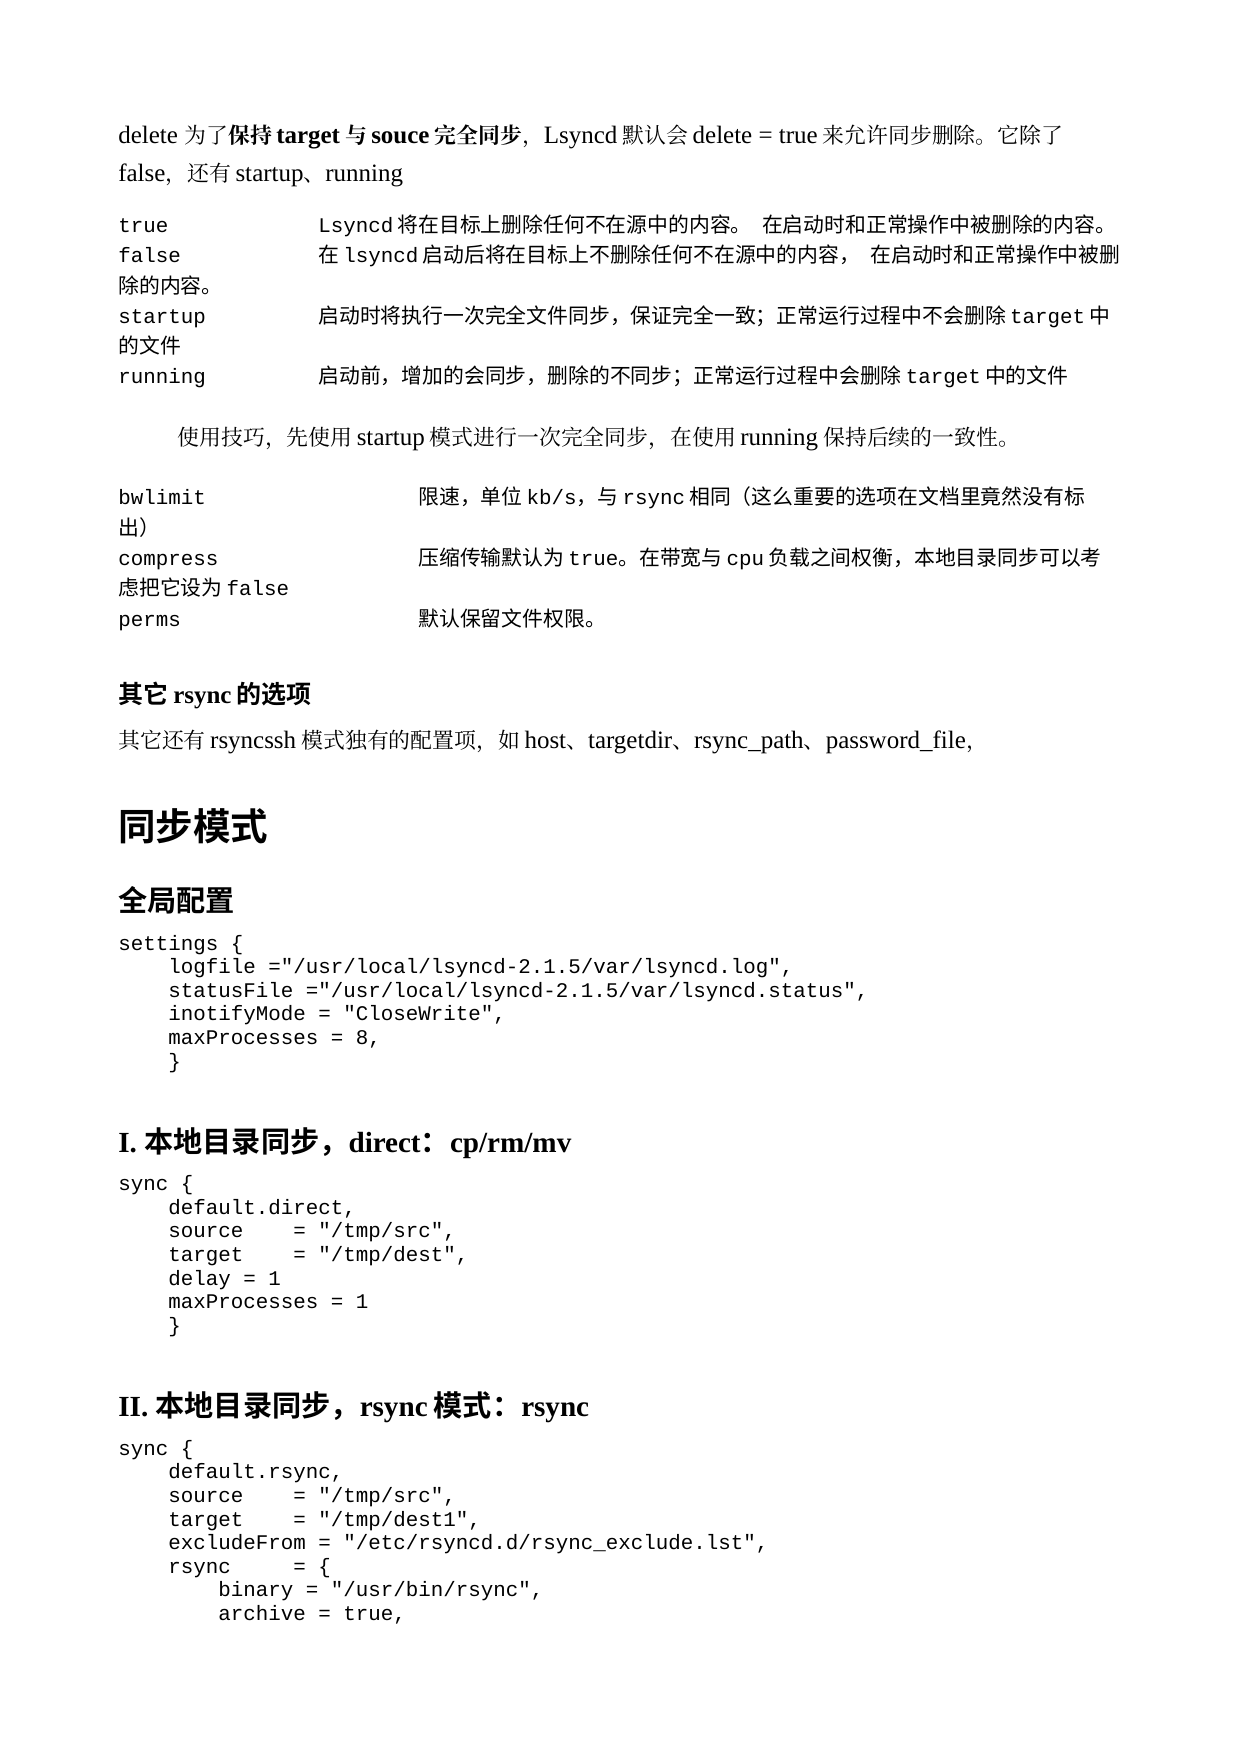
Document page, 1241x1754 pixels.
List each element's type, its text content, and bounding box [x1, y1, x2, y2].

text statusFile ="/usr/local/lsyncd-2.1.5/var/lsyncd.status", [118, 980, 1122, 1003]
text archive = true, [118, 1603, 1122, 1627]
text running 启动前，增加的会同步，删除的不同步；正常运行过程中会删除target中的文件 [118, 360, 1122, 390]
text } [118, 1315, 1122, 1339]
text bwlimit 限速，单位kb/s，与rsync相同（这么重要的选项在文档里竟然没有标出） [118, 481, 1122, 541]
text 其它还有rsyncssh模式独有的配置项，如host、targetdir、rsync_path、password_file， [118, 723, 1122, 755]
text target = "/tmp/dest1", [118, 1508, 1122, 1532]
text excludeFrom = "/etc/rsyncd.d/rsync_exclude.lst", [118, 1532, 1122, 1556]
text false 在lsyncd启动后将在目标上不删除任何不在源中的内容， 在启动时和正常操作中被删除的内容。 [118, 238, 1122, 299]
text inotifyMode = "CloseWrite", [118, 1003, 1122, 1027]
text source = "/tmp/src", [118, 1221, 1122, 1244]
text delete 为了保持target与souce完全同步，Lsyncd默认会delete = true来允许同步删除。它除了false，还有startup、running [118, 118, 1122, 187]
text perms 默认保留文件权限。 [118, 602, 1122, 632]
text settings { [118, 932, 1122, 956]
text rsync = { [118, 1556, 1122, 1579]
text sync { [118, 1173, 1122, 1197]
subtitle II. 本地目录同步，rsync模式：rsync [118, 1383, 1122, 1425]
text true Lsyncd将在目标上删除任何不在源中的内容。 在启动时和正常操作中被删除的内容。 [118, 208, 1122, 238]
text } [118, 1051, 1122, 1074]
text maxProcesses = 8, [118, 1027, 1122, 1051]
text binary = "/usr/bin/rsync", [118, 1579, 1122, 1603]
subtitle 其它rsync的选项 [118, 674, 1122, 711]
subtitle 全局配置 [118, 878, 1122, 920]
text maxProcesses = 1 [118, 1291, 1122, 1315]
text target = "/tmp/dest", [118, 1244, 1122, 1268]
text sync { [118, 1438, 1122, 1461]
text 使用技巧，先使用startup模式进行一次完全同步，在使用running保持后续的一致性。 [177, 420, 1063, 451]
text logfile ="/usr/local/lsyncd-2.1.5/var/lsyncd.log", [118, 956, 1122, 980]
text default.direct, [118, 1197, 1122, 1221]
text startup 启动时将执行一次完全文件同步，保证完全一致；正常运行过程中不会删除target中的文件 [118, 299, 1122, 360]
text compress 压缩传输默认为true。在带宽与cpu负载之间权衡，本地目录同步可以考虑把它设为false [118, 541, 1122, 602]
subtitle I. 本地目录同步，direct：cp/rm/mv [118, 1118, 1122, 1161]
text delay = 1 [118, 1268, 1122, 1291]
text default.rsync, [118, 1461, 1122, 1485]
subtitle 同步模式 [118, 796, 1122, 851]
text source = "/tmp/src", [118, 1485, 1122, 1508]
